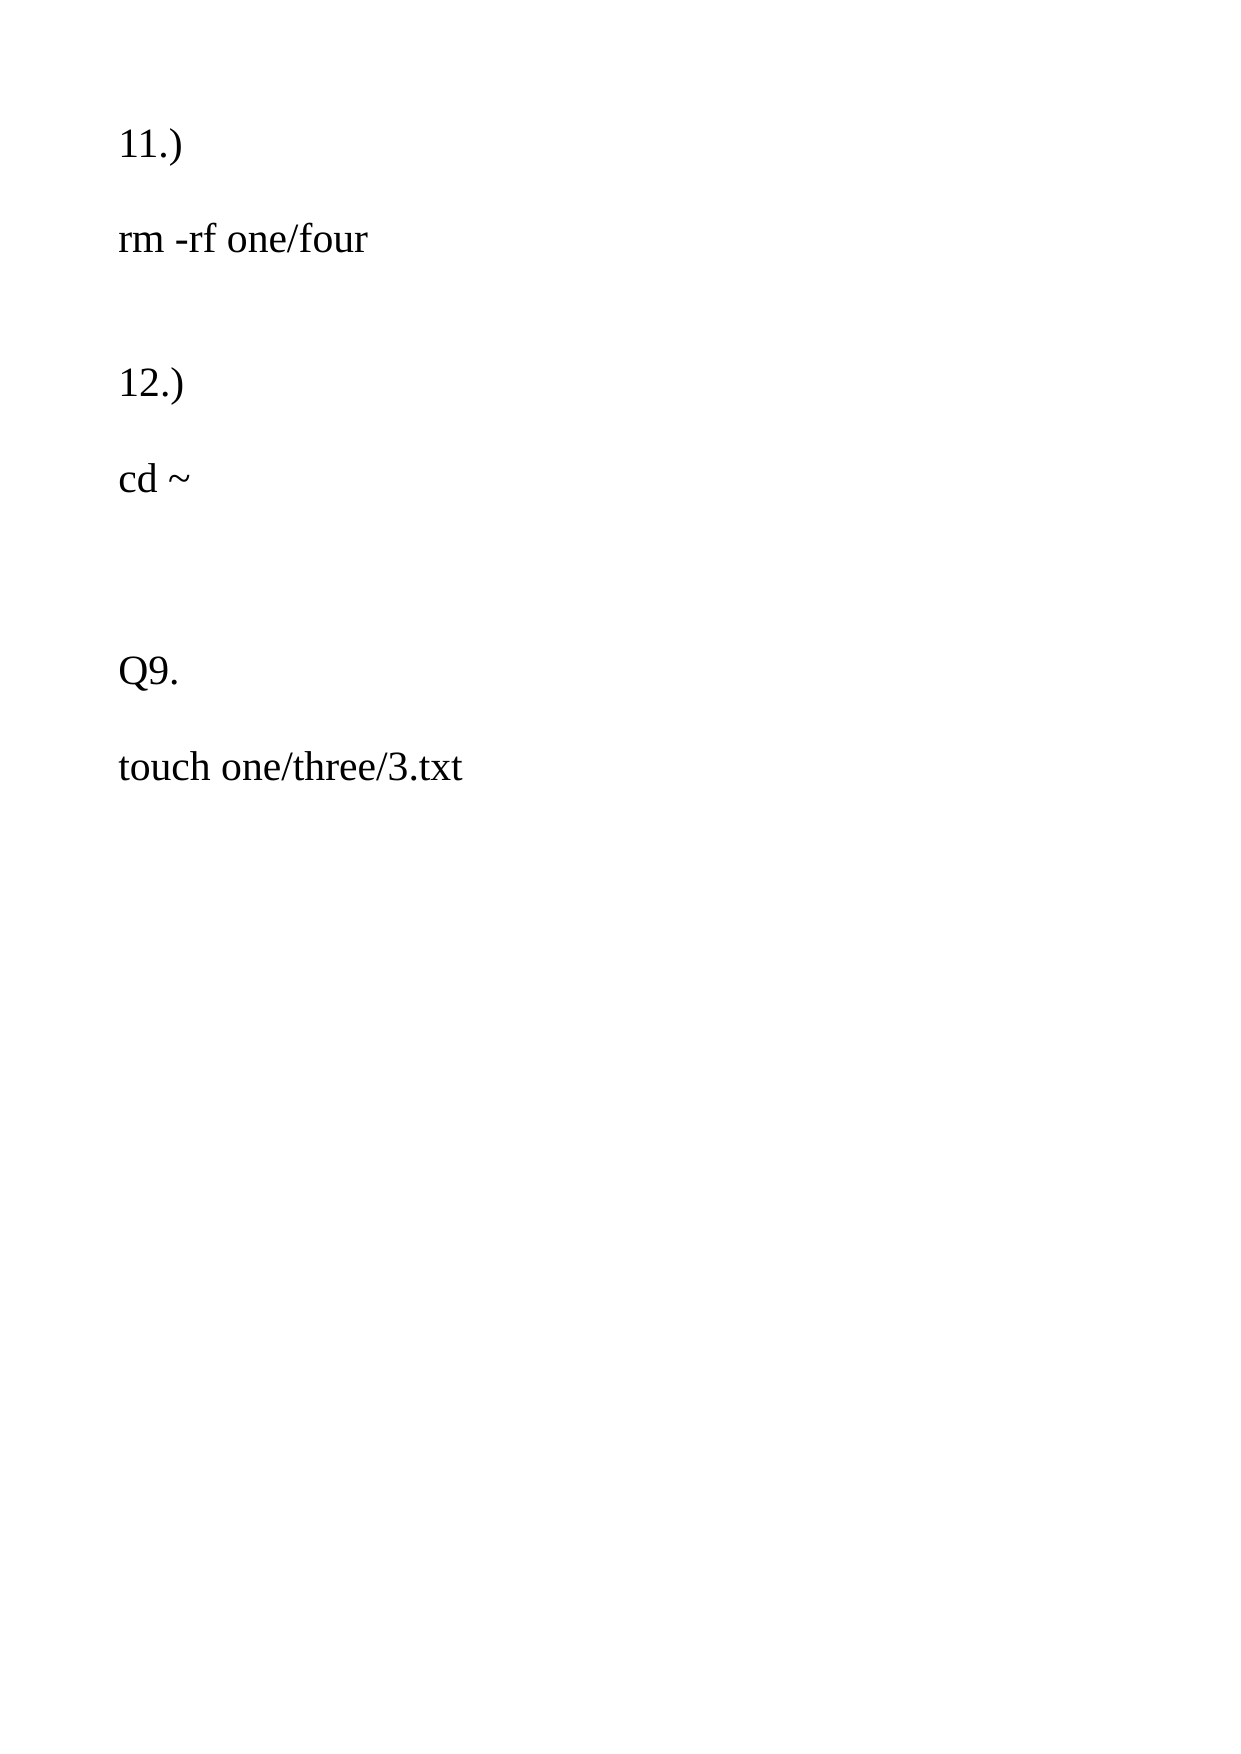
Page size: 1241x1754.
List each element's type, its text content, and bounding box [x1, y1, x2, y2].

text rm -rf one/four [118, 214, 1122, 262]
text cd ~ [118, 453, 1122, 501]
text Q9. [118, 645, 1122, 693]
text touch one/three/3.txt [118, 741, 1122, 789]
text 12.) [118, 358, 1122, 406]
text 11.) [118, 118, 1122, 166]
